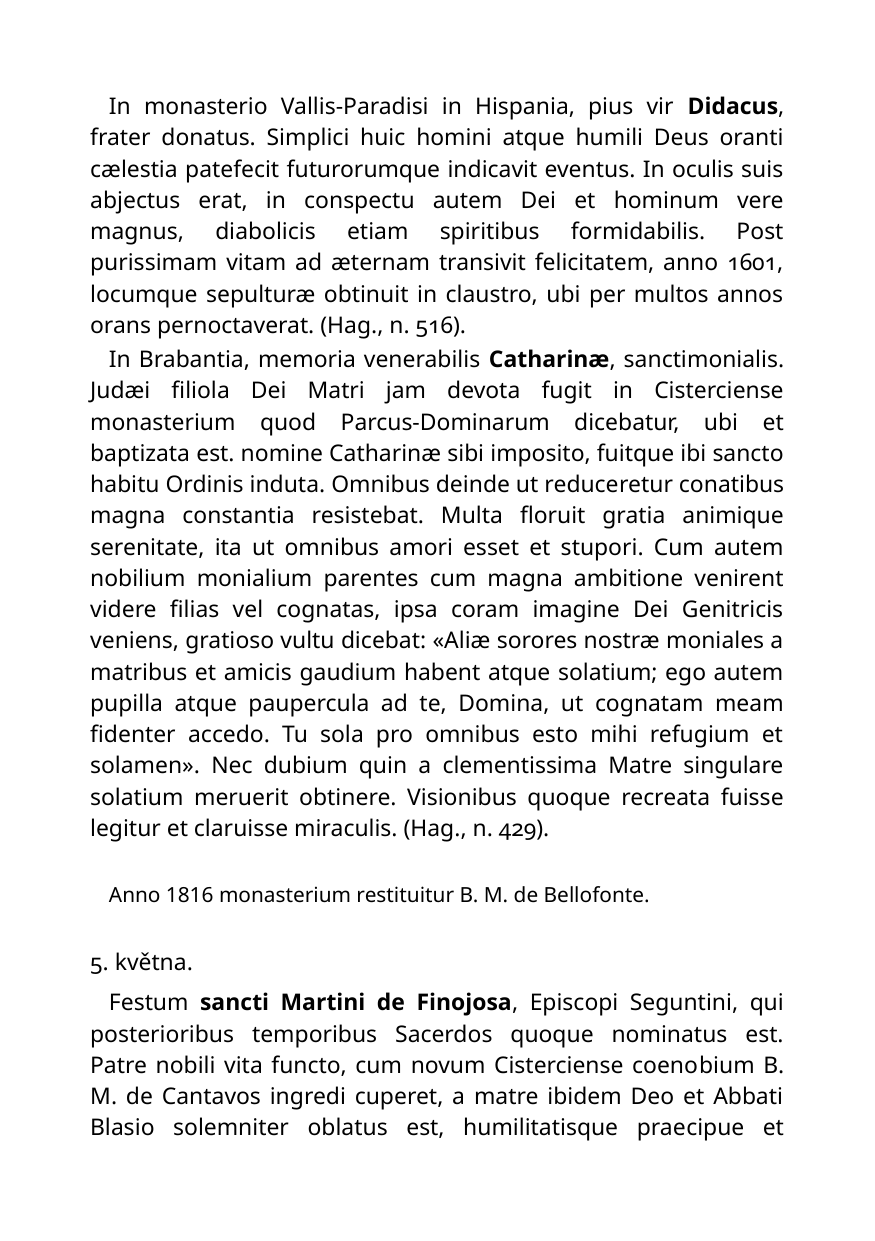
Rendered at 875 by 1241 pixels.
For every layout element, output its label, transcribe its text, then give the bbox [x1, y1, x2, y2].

text In Brabantia, memoria venerabilis Catharinæ, sancti­monialis. Judæi filiola Dei Matri jam devota fugit in Cisterciense monasterium quod Parcus-Dominarum dicebatur, ubi et baptizata est. nomine Catharinæ sibi imposito, fuitque ibi sancto habitu Ordinis induta. Omnibus deinde ut reduce­retur conatibus magna constantia resistebat. Multa floruit gratia animique serenitate, ita ut omnibus amori esset et stupori. Cum autem nobilium monialium parentes cum magna ambitione venirent videre filias vel cognatas, ipsa coram imagine Dei Genitricis veniens, gratioso vultu dicebat: «Aliæ sorores nostræ moniales a matribus et amicis gaudium habent atque solatium; ego autem pupilla atque paupercula ad te, Domina, ut cognatam meam fidenter accedo. Tu sola pro omnibus esto mihi refugium et solamen». Nec dubium quin a clementissima Matre singulare solatium meruerit obtinere. Visionibus quoque recreata fuisse legitur et claruisse mira­culis. (Hag., n. 429). [90, 343, 784, 843]
text Festum sancti Martini de Finojosa, Episcopi Seguntini, qui posterioribus temporibus Sacerdos quoque nominatus est. Patre nobili vita functo, cum novum Cisterciense coeno­bium B. M. de Cantavos ingredi cuperet, a matre ibidem Deo et Abbati Blasio solemniter oblatus est, humilitatisque prae­cipue et [90, 986, 784, 1142]
text 5. května. [90, 946, 784, 977]
text Anno 1816 monasterium restituitur B. M. de Bellofonte. [90, 880, 784, 909]
text In monasterio Vallis-Paradisi in Hispania, pius vir Didacus, frater donatus. Simplici huic homini atque humili Deus oranti cælestia patefecit futurorumque indicavit eventus. In oculis suis abjectus erat, in conspectu autem Dei et hominum vere magnus, diabolicis etiam spiritibus formidabilis. Post purissimam vitam ad æternam transivit felicitatem, anno 1601, locumque sepulturæ obtinuit in claustro, ubi per multos annos orans pernoctaverat. (Hag., n. 516). [90, 90, 784, 340]
